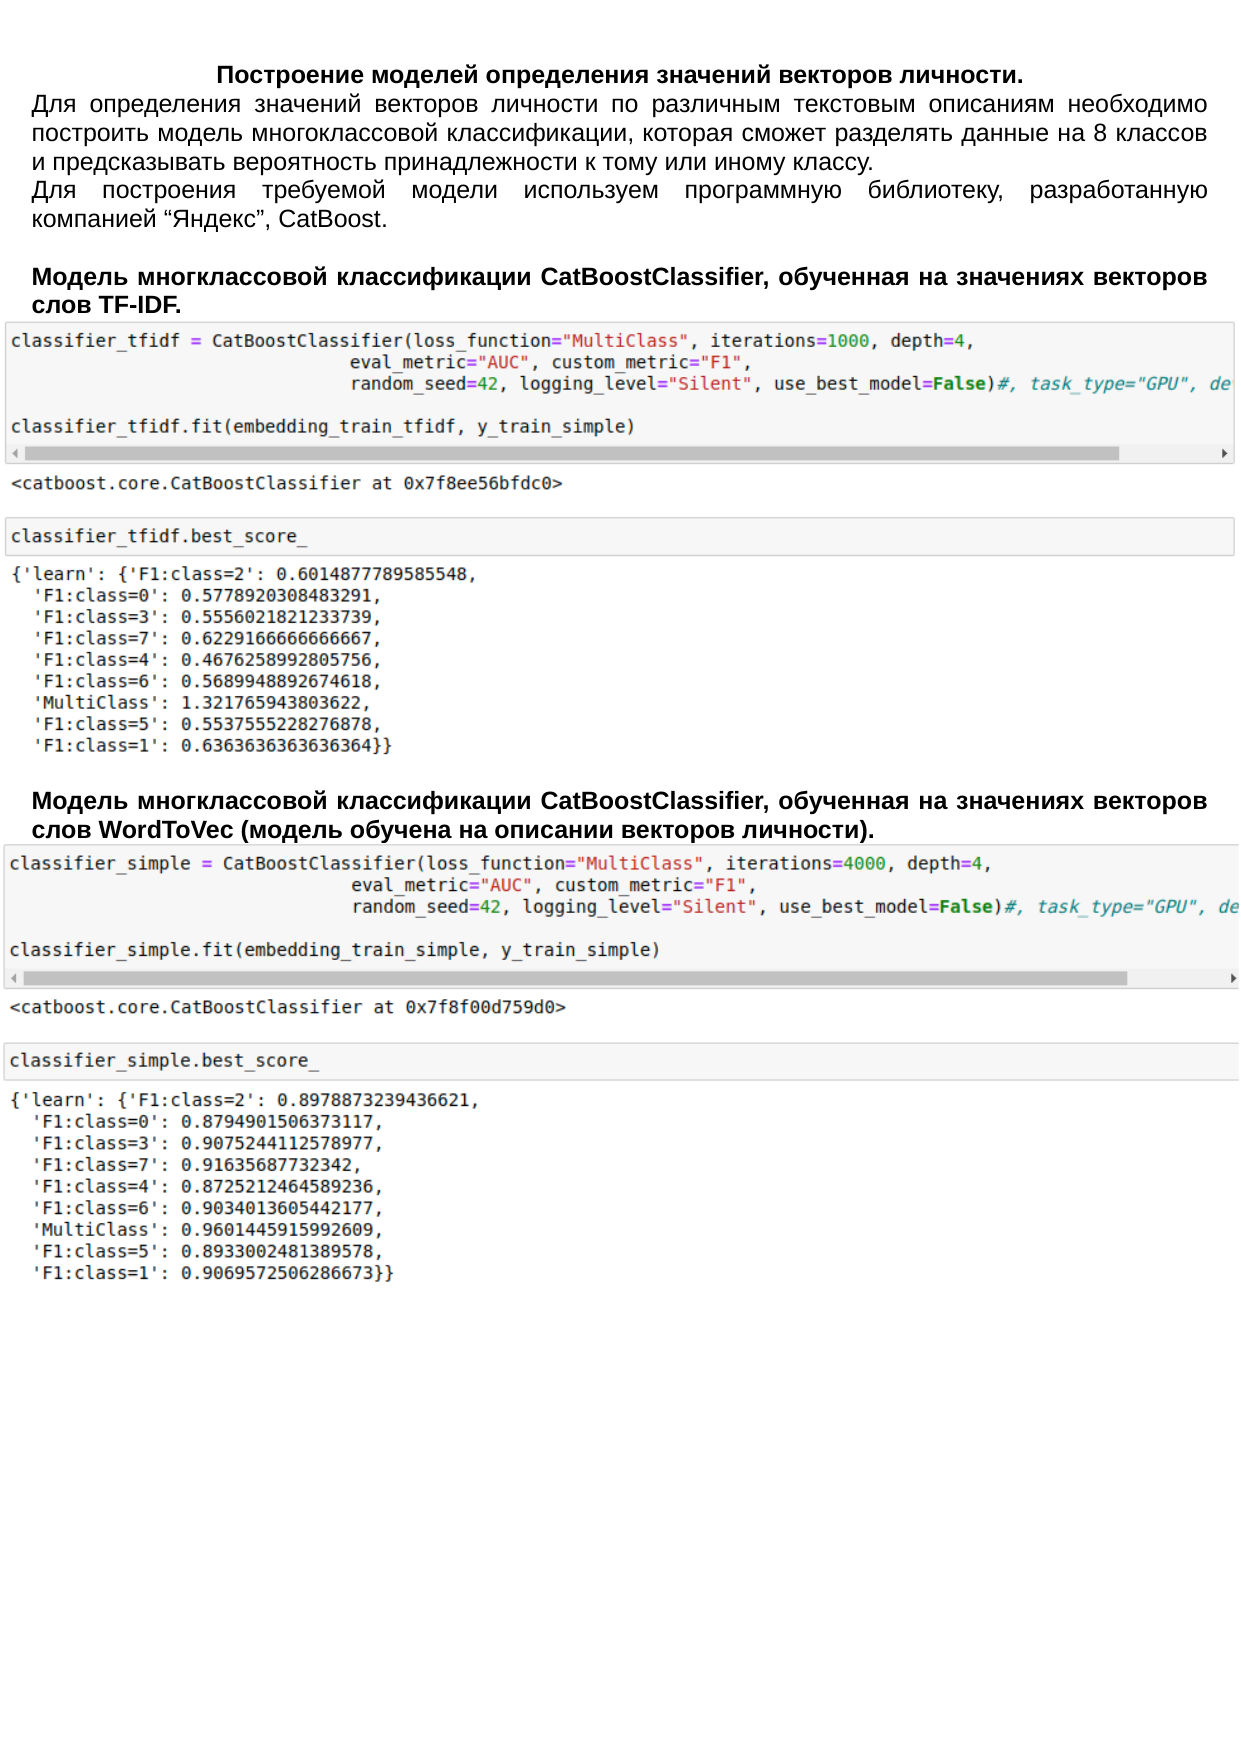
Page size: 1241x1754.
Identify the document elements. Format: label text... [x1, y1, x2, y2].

text Для определения значений векторов личности по различным текстовым описаниям необходимо построить модель многоклассовой классификации, которая сможет разделять данные на 8 классов и предсказывать вероятность принадлежности к тому или иному классу. [31, 89, 1209, 175]
text Модель многклассовой классификации CatBoostClassifier, обученная на значениях векторов слов TF-IDF. [31, 261, 1209, 318]
text Для построения требуемой модели используем программную библиотеку, разработанную компанией “Яндекс”, CatBoost. [31, 175, 1209, 233]
picture [0, 318, 1240, 758]
text Построение моделей определения значений векторов личности. [31, 60, 1209, 89]
text Модель многклассовой классификации CatBoostClassifier, обученная на значениях векторов слов WordToVec (модель обучена на описании векторов личности). [31, 786, 1209, 843]
picture [2, 843, 1239, 1283]
